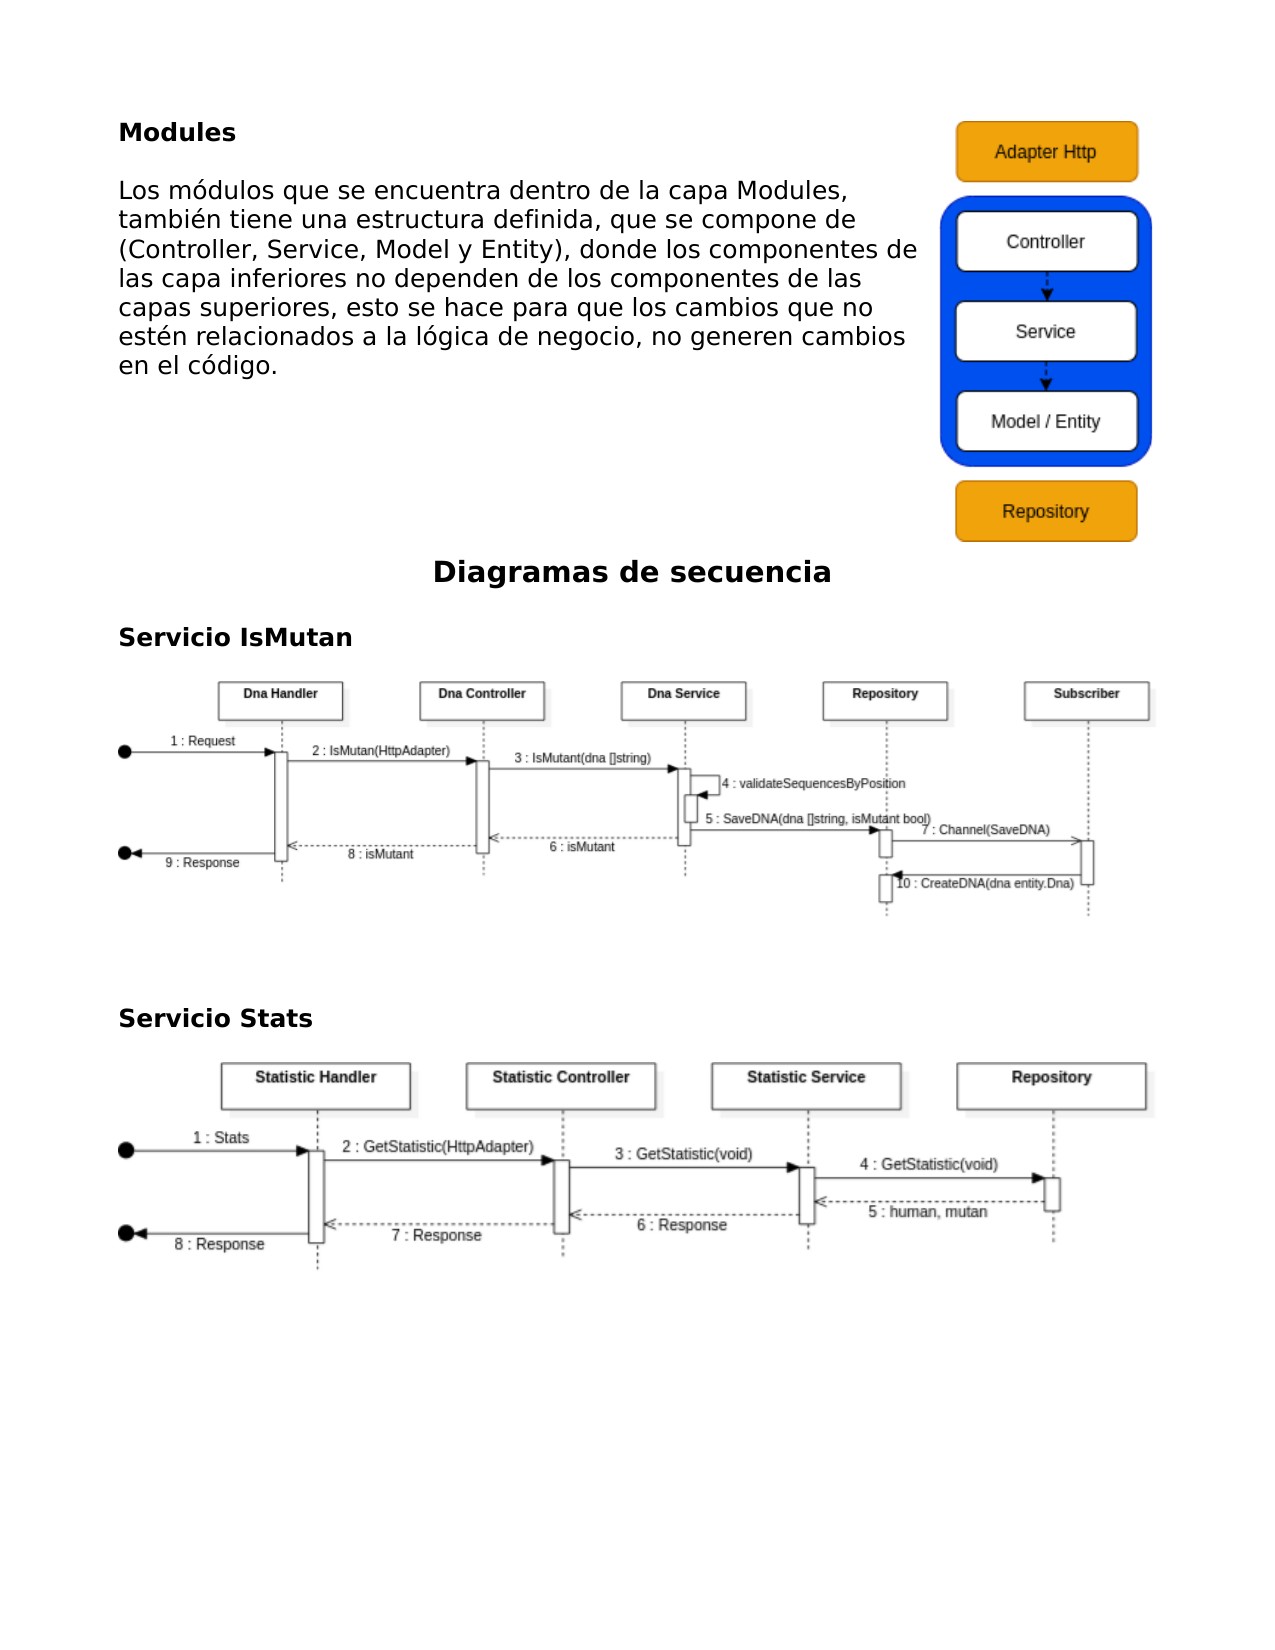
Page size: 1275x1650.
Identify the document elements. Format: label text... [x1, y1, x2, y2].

picture [118, 1062, 1157, 1272]
text Diagramas de secuencia [118, 556, 1157, 589]
text Servicio IsMutan [118, 623, 1157, 653]
text Los módulos que se encuentra dentro de la capa Modules, también tiene una estructura definida, que se compone de (Controller, Service, Model y Entity), donde los componentes de las capa inferiores no dependen de los componentes de las capas superiores, esto se hace para que los cambios que no estén relacionados a la lógica de negocio, no generen cambios en el código. [118, 176, 939, 381]
text Modules [118, 118, 1157, 147]
text Servicio Stats [118, 1004, 1157, 1033]
picture [118, 681, 1157, 917]
picture [939, 121, 1153, 542]
